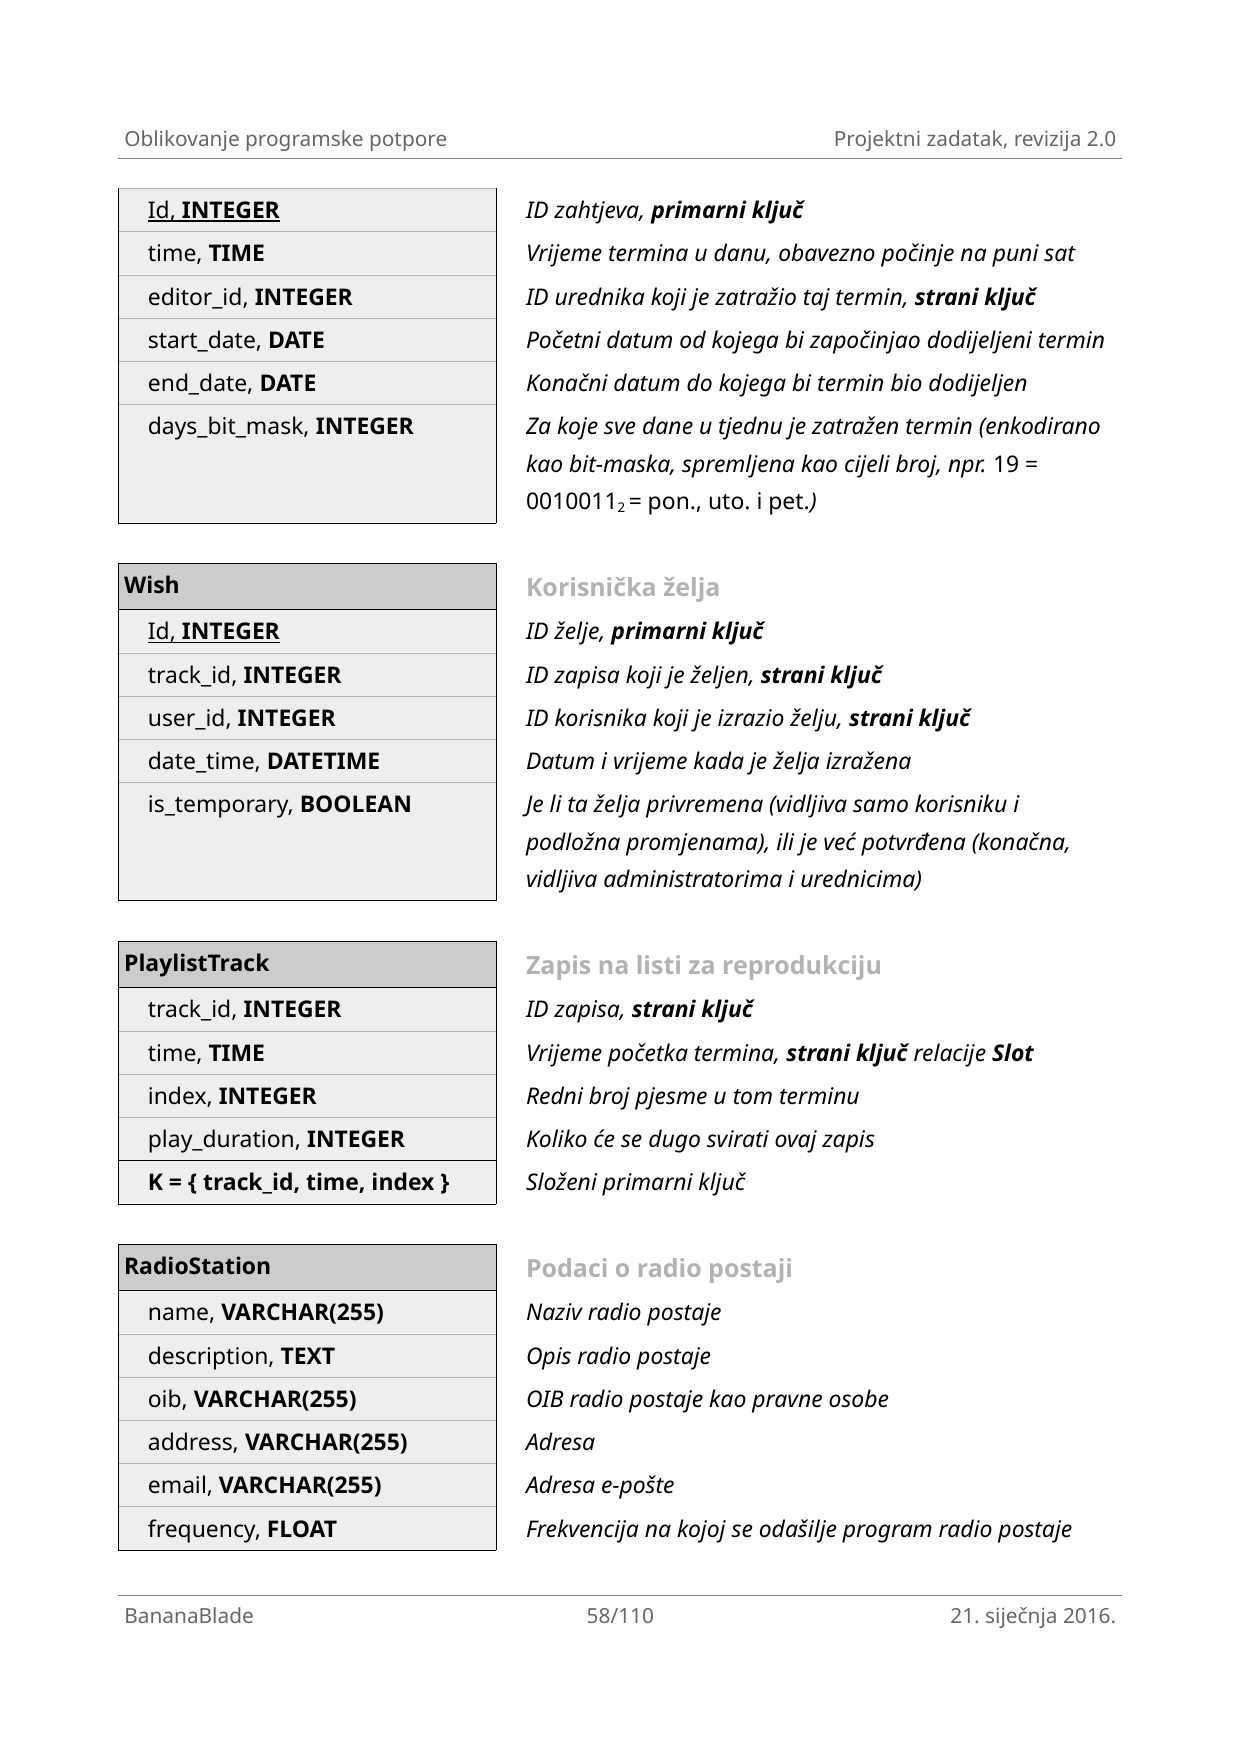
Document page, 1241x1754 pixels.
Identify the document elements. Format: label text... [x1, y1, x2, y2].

table_cell Vrijeme termina u danu, obavezno počinje na puni sat [497, 231, 1123, 274]
table_cell ID zahtjeva, primarni ključ [497, 188, 1123, 231]
table_cell Za koje sve dane u tjednu je zatražen termin (enkodirano kao bit-maska, spremljena kao cijeli broj, npr. 19 = 00100112 = pon., uto. i pet.) [497, 404, 1123, 522]
table_cell Je li ta želja privremena (vidljiva samo korisniku i podložna promjenama), ili je već potvrđena (konačna, vidljiva administratorima i urednicima) [497, 782, 1123, 900]
table_cell K = { track_id, time, index } [119, 1161, 496, 1203]
table_cell end_date, DATE [119, 362, 496, 404]
table_cell time, TIME [119, 232, 496, 274]
table_cell user_id, INTEGER [119, 697, 496, 739]
table_cell index, INTEGER [119, 1075, 496, 1117]
table_cell address, VARCHAR(255) [119, 1421, 496, 1463]
table_header Korisnička želja [497, 563, 1123, 609]
table_cell OIB radio postaje kao pravne osobe [497, 1377, 1123, 1420]
table_cell track_id, INTEGER [119, 988, 496, 1031]
table_cell ID zapisa koji je željen, strani ključ [497, 653, 1123, 696]
table_cell Početni datum od kojega bi započinjao dodijeljeni termin [497, 318, 1123, 361]
table_cell Složeni primarni ključ [497, 1160, 1123, 1203]
table_cell Id, INTEGER [119, 189, 496, 231]
table_cell start_date, DATE [119, 319, 496, 361]
table_cell ID urednika koji je zatražio taj termin, strani ključ [497, 275, 1123, 318]
table_cell Adresa e-pošte [497, 1463, 1123, 1506]
table_cell email, VARCHAR(255) [119, 1464, 496, 1506]
table_cell name, VARCHAR(255) [119, 1291, 496, 1333]
table_cell time, TIME [119, 1032, 496, 1074]
table_cell Konačni datum do kojega bi termin bio dodijeljen [497, 361, 1123, 404]
table_cell oib, VARCHAR(255) [119, 1378, 496, 1420]
table_cell Redni broj pjesme u tom terminu [497, 1074, 1123, 1117]
table_cell description, TEXT [119, 1335, 496, 1377]
table_cell Adresa [497, 1420, 1123, 1463]
table_cell date_time, DATETIME [119, 740, 496, 782]
table_cell Opis radio postaje [497, 1334, 1123, 1377]
table_cell Id, INTEGER [119, 610, 496, 652]
table_cell ID zapisa, strani ključ [497, 987, 1123, 1031]
table_cell play_duration, INTEGER [119, 1118, 496, 1160]
table_header PlaylistTrack [119, 942, 496, 987]
table_cell Vrijeme početka termina, strani ključ relacije Slot [497, 1031, 1123, 1074]
table_cell ID želje, primarni ključ [497, 609, 1123, 652]
table_cell Datum i vrijeme kada je želja izražena [497, 739, 1123, 782]
table_header RadioStation [119, 1245, 496, 1290]
table_header Wish [119, 564, 496, 609]
table_cell Naziv radio postaje [497, 1290, 1123, 1333]
table_cell Koliko će se dugo svirati ovaj zapis [497, 1117, 1123, 1160]
table_cell frequency, FLOAT [119, 1507, 496, 1550]
table_cell is_temporary, BOOLEAN [119, 783, 496, 900]
table_cell track_id, INTEGER [119, 654, 496, 696]
table_cell Frekvencija na kojoj se odašilje program radio postaje [497, 1506, 1123, 1550]
table_cell ID korisnika koji je izrazio želju, strani ključ [497, 696, 1123, 739]
table_header Podaci o radio postaji [497, 1244, 1123, 1290]
table_cell days_bit_mask, INTEGER [119, 405, 496, 522]
table_cell editor_id, INTEGER [119, 276, 496, 318]
table_header Zapis na listi za reprodukciju [497, 941, 1123, 987]
